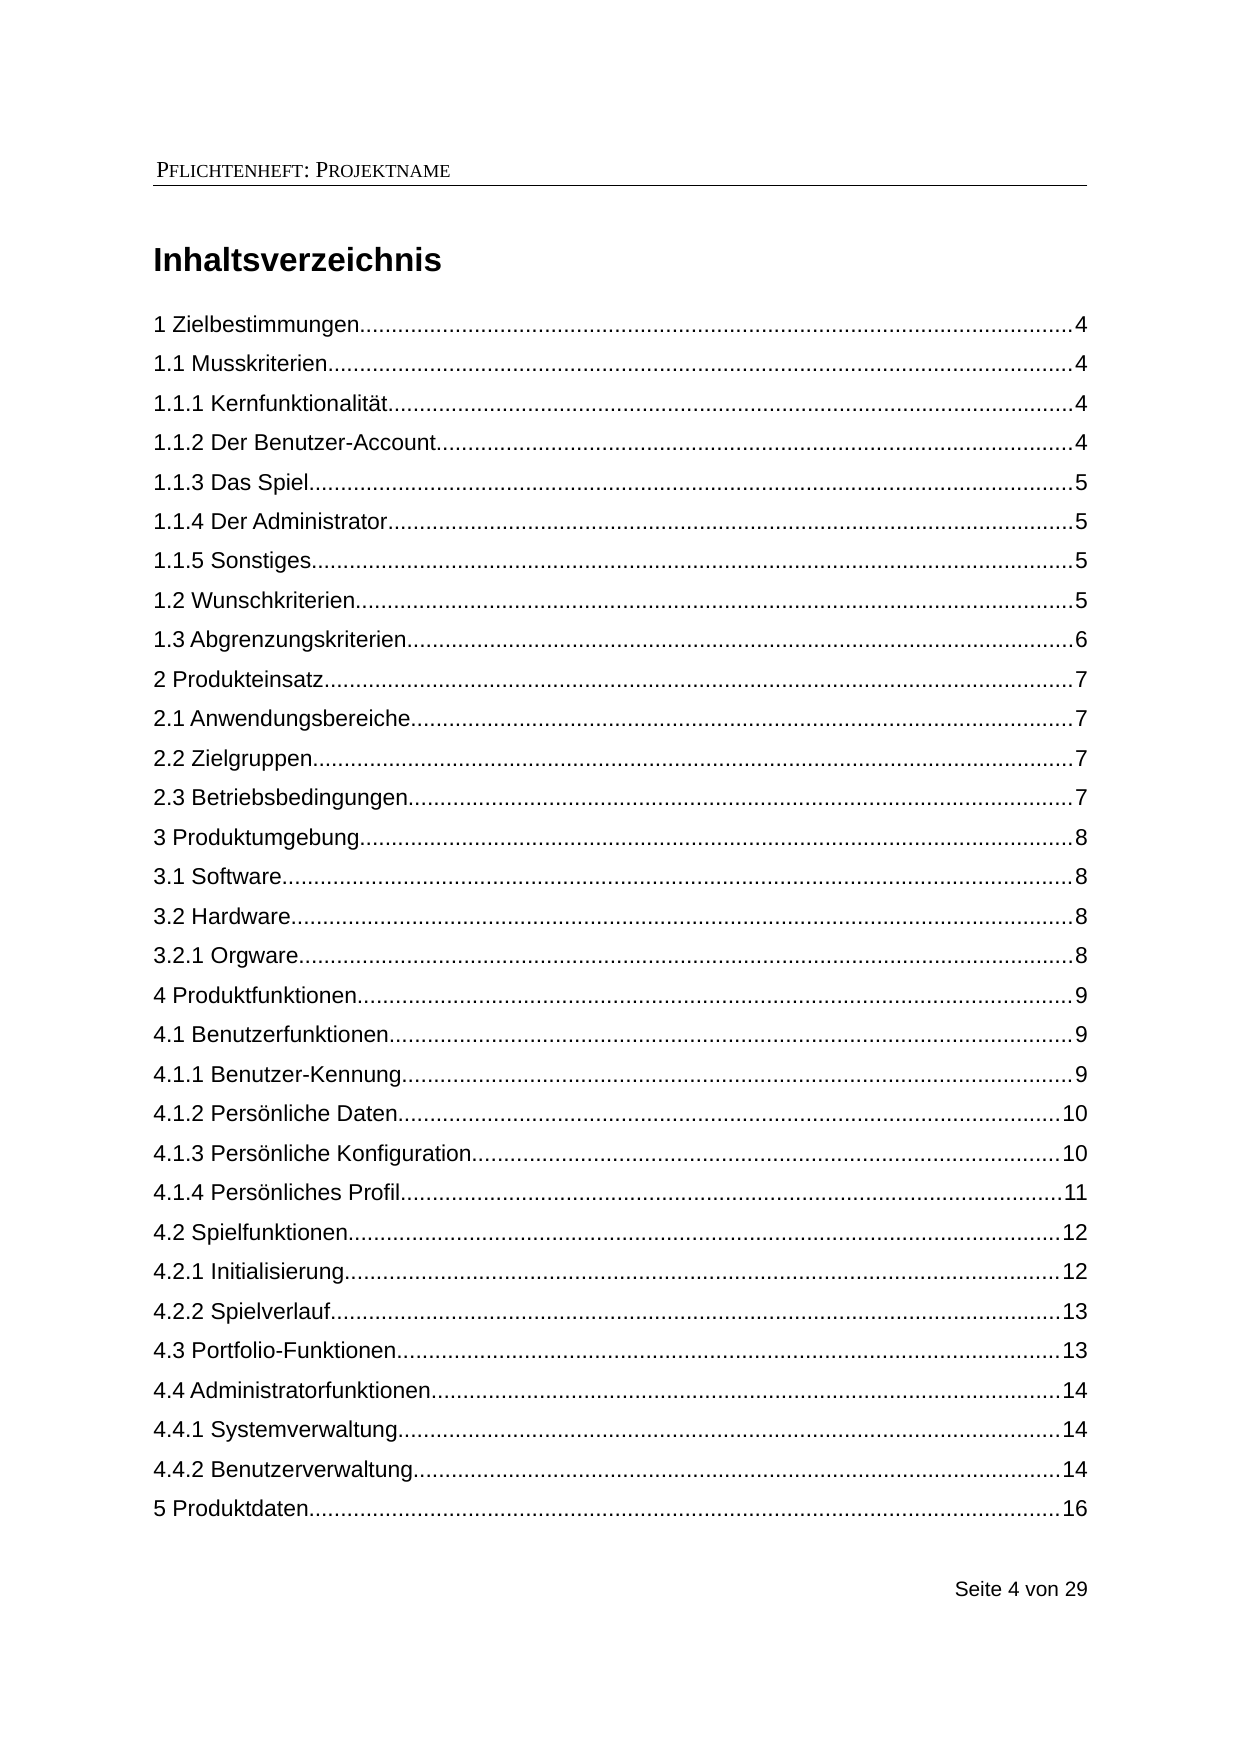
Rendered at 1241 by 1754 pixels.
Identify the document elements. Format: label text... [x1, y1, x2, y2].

text 2.3 Betriebsbedingungen 7 [153, 784, 1087, 811]
text 4.1.1 Benutzer-Kennung 9 [153, 1061, 1087, 1087]
text 1.1.5 Sonstiges 5 [153, 547, 1087, 574]
text 1 Zielbestimmungen 4 [153, 311, 1087, 337]
text 3.1 Software 8 [153, 863, 1087, 890]
text 4.4.1 Systemverwaltung 14 [153, 1416, 1087, 1442]
text 4.1.4 Persönliches Profil 11 [153, 1179, 1087, 1206]
text 4.4 Administratorfunktionen 14 [153, 1377, 1087, 1403]
text 4.2.1 Initialisierung 12 [153, 1258, 1087, 1284]
text 1.3 Abgrenzungskriterien 6 [153, 626, 1087, 653]
text 3 Produktumgebung 8 [153, 824, 1087, 850]
text 5 Produktdaten 16 [153, 1495, 1087, 1521]
text 4.1 Benutzerfunktionen 9 [153, 1021, 1087, 1048]
text 1.1.1 Kernfunktionalität 4 [153, 389, 1087, 416]
text 4.1.2 Persönliche Daten 10 [153, 1100, 1087, 1127]
text 1.1.3 Das Spiel 5 [153, 468, 1087, 495]
text 2 Produkteinsatz 7 [153, 666, 1087, 692]
text 4 Produktfunktionen 9 [153, 982, 1087, 1008]
text 4.2 Spielfunktionen 12 [153, 1219, 1087, 1245]
text 4.1.3 Persönliche Konfiguration 10 [153, 1140, 1087, 1166]
text 2.2 Zielgruppen 7 [153, 745, 1087, 771]
text 4.4.2 Benutzerverwaltung 14 [153, 1456, 1087, 1482]
text 3.2.1 Orgware 8 [153, 942, 1087, 969]
text 4.2.2 Spielverlauf 13 [153, 1298, 1087, 1324]
text 1.1.4 Der Administrator 5 [153, 508, 1087, 534]
subtitle Inhaltsverzeichnis [153, 241, 1087, 279]
text 2.1 Anwendungsbereiche 7 [153, 705, 1087, 732]
text 1.1.2 Der Benutzer-Account 4 [153, 429, 1087, 455]
text 4.3 Portfolio-Funktionen 13 [153, 1337, 1087, 1363]
text 1.2 Wunschkriterien 5 [153, 587, 1087, 613]
text 3.2 Hardware 8 [153, 903, 1087, 929]
text 1.1 Musskriterien 4 [153, 350, 1087, 376]
